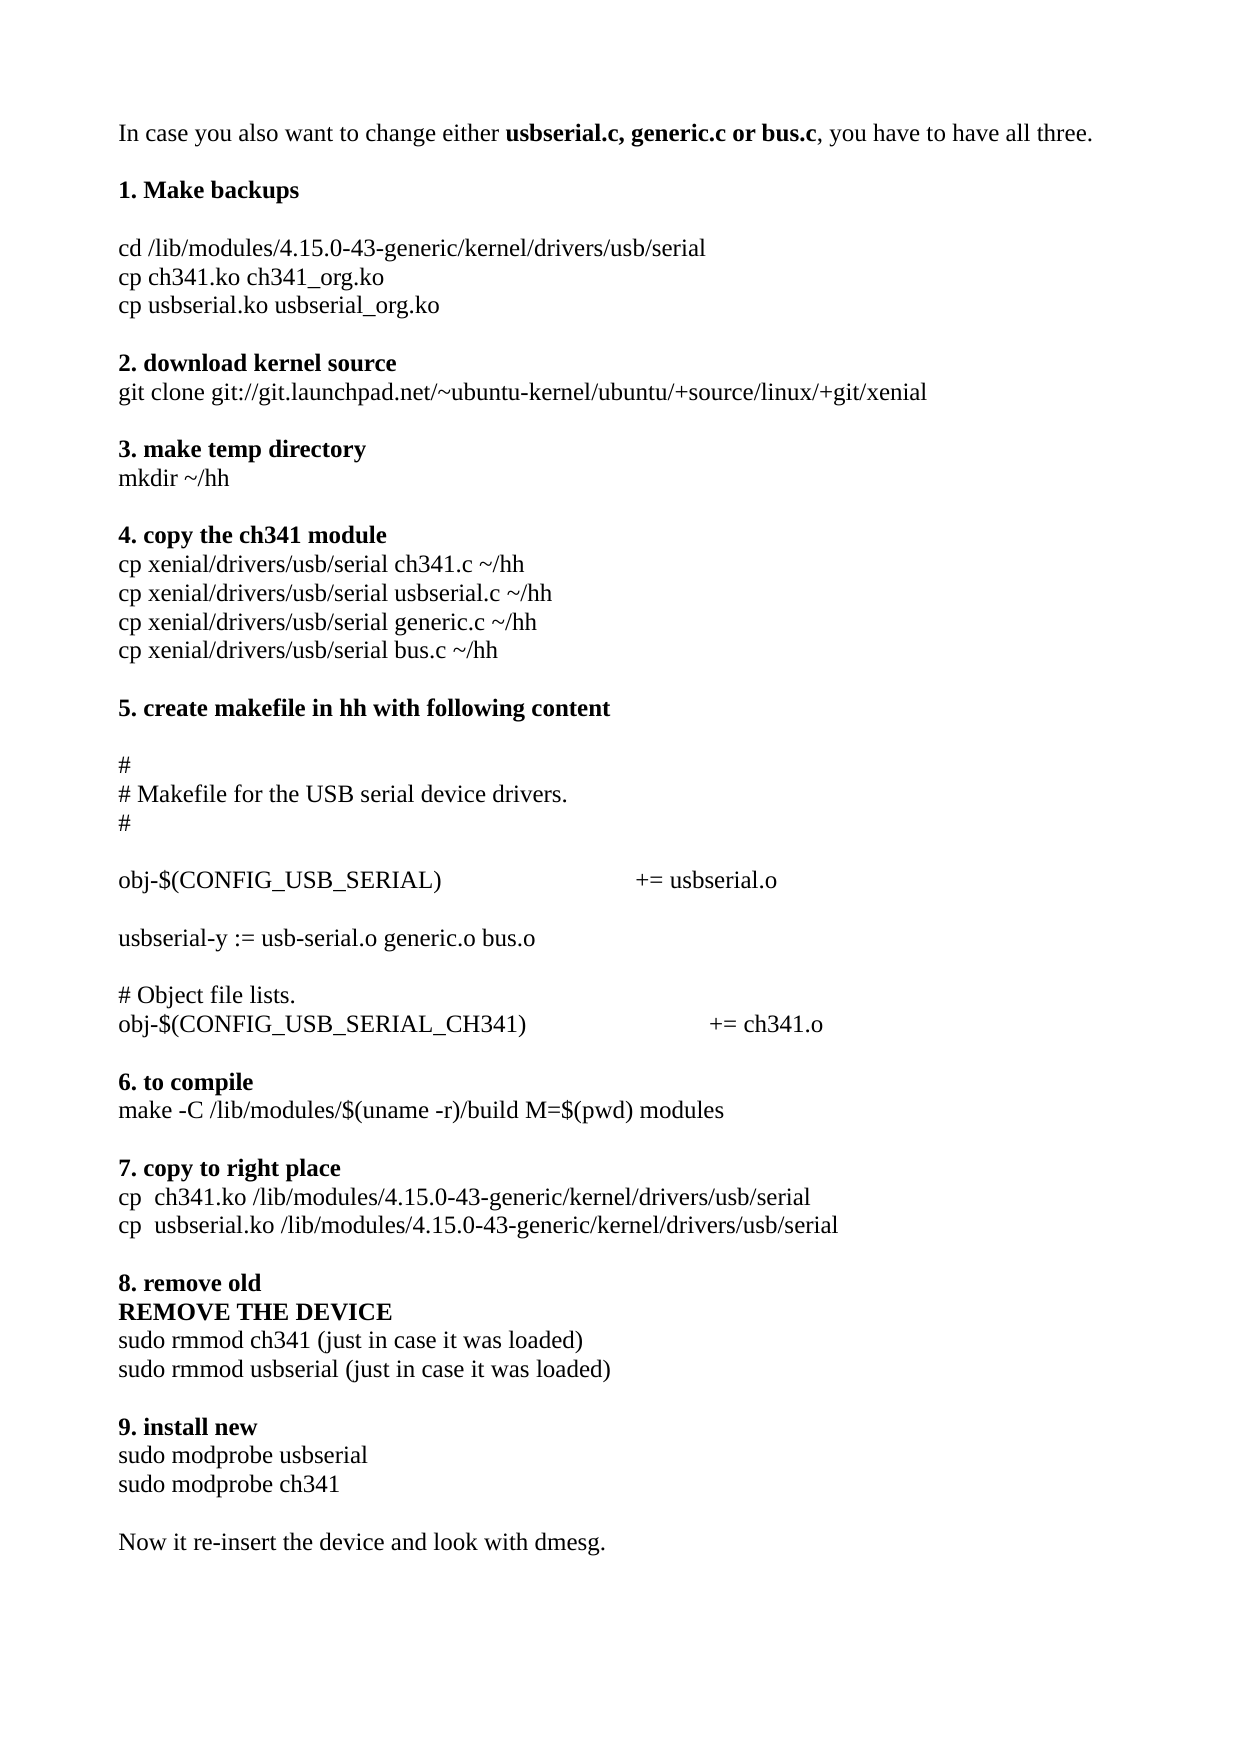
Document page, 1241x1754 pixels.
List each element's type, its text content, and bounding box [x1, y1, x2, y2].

text Now it re-insert the device and look with dmesg. [118, 1527, 1122, 1556]
text cp ch341.ko ch341_org.ko [118, 262, 1122, 291]
text 1. Make backups [118, 176, 1122, 204]
text # [118, 751, 1122, 779]
text # [118, 808, 1122, 837]
text # Object file lists. [118, 981, 1122, 1009]
text sudo rmmod ch341 (just in case it was loaded) sudo rmmod usbserial (just in case it was loaded) [118, 1326, 1122, 1383]
text obj-$(CONFIG_USB_SERIAL_CH341) += ch341.o [118, 1009, 1122, 1038]
text usbserial-y := usb-serial.o generic.o bus.o [118, 923, 1122, 952]
text 9. install new [118, 1412, 1122, 1441]
text cp xenial/drivers/usb/serial ch341.c ~/hh [118, 549, 1122, 578]
text 4. copy the ch341 module [118, 521, 1122, 549]
text 2. download kernel source [118, 348, 1122, 377]
text 6. to compile [118, 1067, 1122, 1096]
text mkdir ~/hh [118, 463, 1122, 492]
text In case you also want to change either usbserial.c, generic.c or bus.c, you have to have all three. [118, 118, 1122, 147]
text git clone git://git.launchpad.net/~ubuntu-kernel/ubuntu/+source/linux/+git/xenial [118, 377, 1122, 406]
text cp ch341.ko /lib/modules/4.15.0-43-generic/kernel/drivers/usb/serial [118, 1182, 1122, 1211]
text cp usbserial.ko /lib/modules/4.15.0-43-generic/kernel/drivers/usb/serial [118, 1211, 1122, 1239]
text 5. create makefile in hh with following content [118, 693, 1122, 722]
text cd /lib/modules/4.15.0-43-generic/kernel/drivers/usb/serial [118, 233, 1122, 262]
text obj-$(CONFIG_USB_SERIAL) += usbserial.o [118, 866, 1122, 894]
text # Makefile for the USB serial device drivers. [118, 779, 1122, 808]
text cp usbserial.ko usbserial_org.ko [118, 291, 1122, 319]
text sudo modprobe usbserial [118, 1441, 1122, 1469]
text sudo modprobe ch341 [118, 1469, 1122, 1498]
text make -C /lib/modules/$(uname -r)/build M=$(pwd) modules [118, 1096, 1122, 1124]
text 3. make temp directory [118, 434, 1122, 463]
text REMOVE THE DEVICE [118, 1297, 1122, 1326]
text cp xenial/drivers/usb/serial generic.c ~/hh [118, 607, 1122, 636]
text cp xenial/drivers/usb/serial usbserial.c ~/hh [118, 578, 1122, 607]
text 8. remove old [118, 1268, 1122, 1297]
text cp xenial/drivers/usb/serial bus.c ~/hh [118, 636, 1122, 664]
text 7. copy to right place [118, 1153, 1122, 1182]
